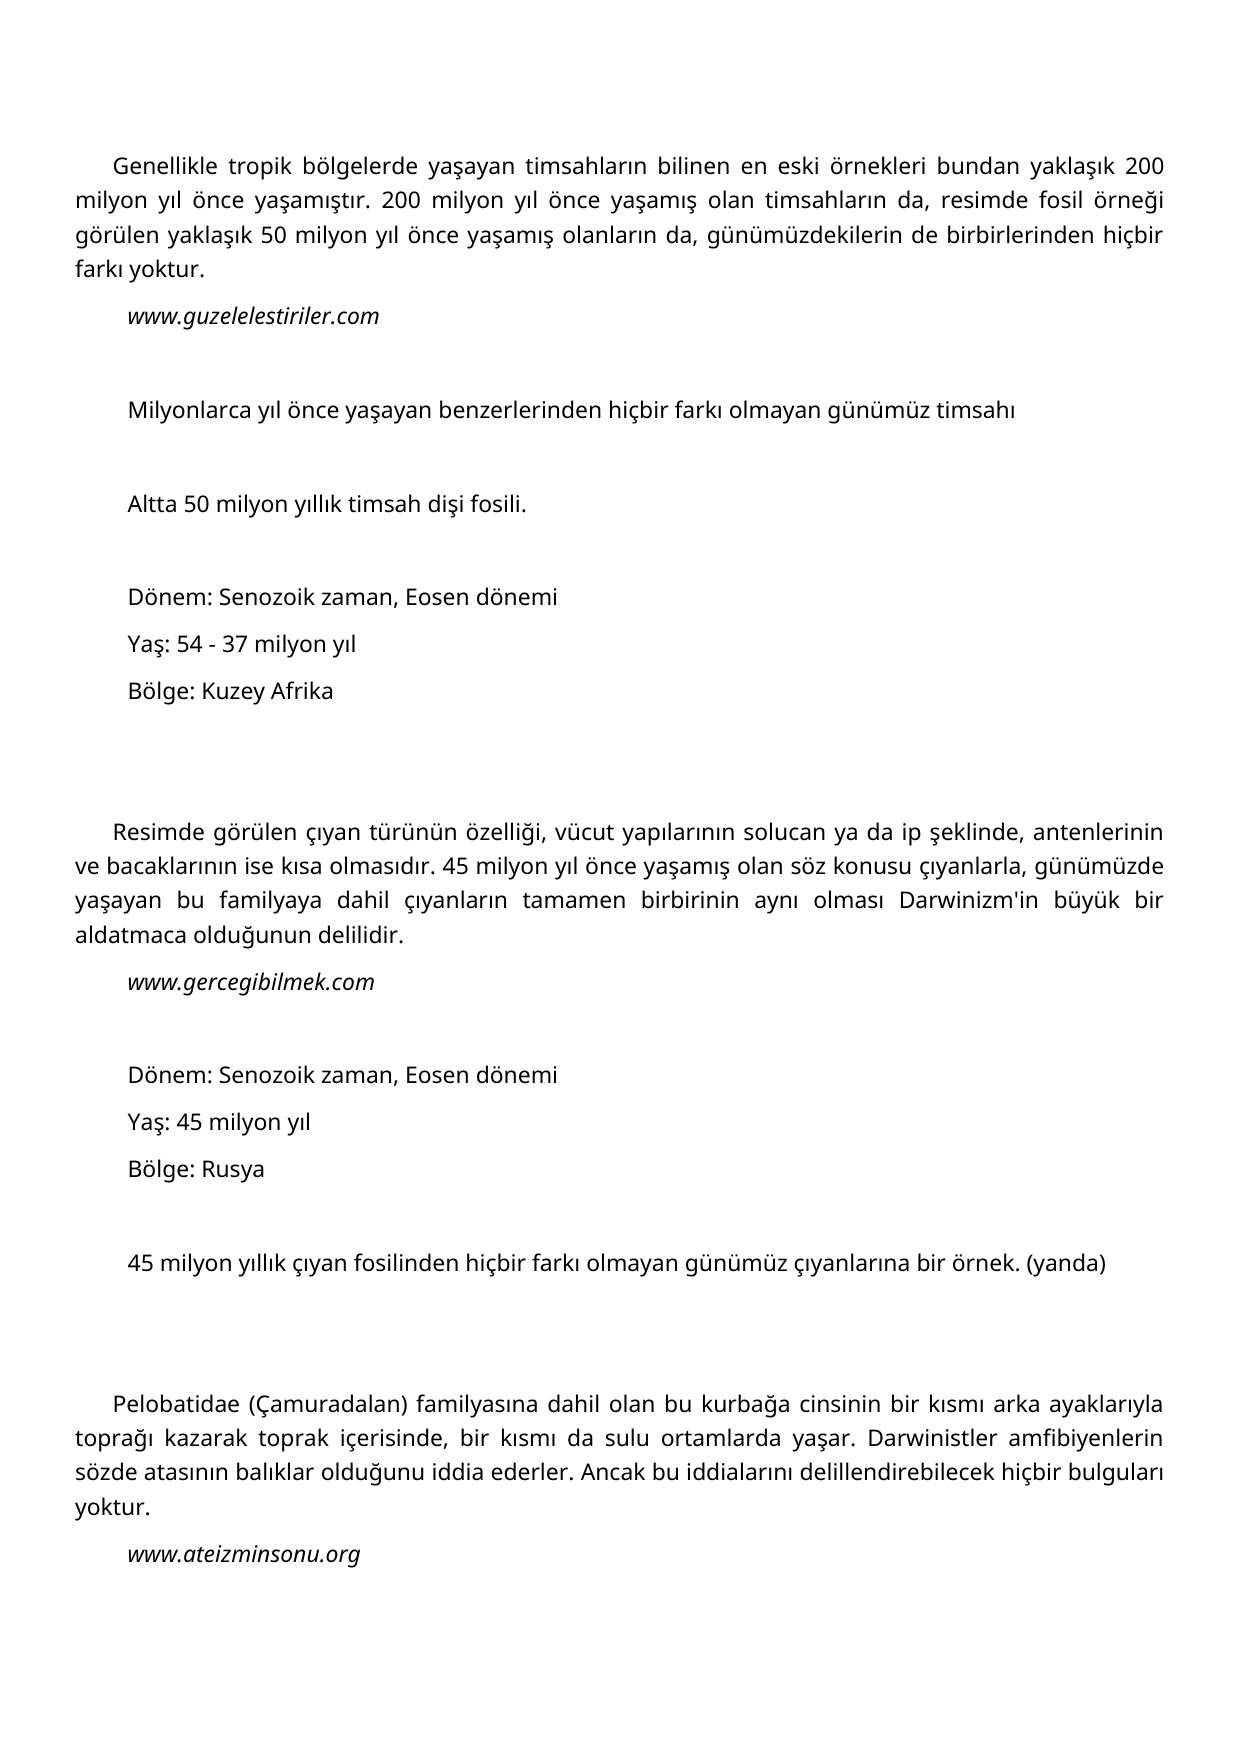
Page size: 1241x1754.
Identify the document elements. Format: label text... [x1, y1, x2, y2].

text 45 milyon yıllık çıyan fosilinden hiçbir farkı olmayan günümüz çıyanlarına bir örnek. (yanda) [127, 1247, 1143, 1278]
text Resimde görülen çıyan türünün özelliği, vücut yapılarının solucan ya da ip şeklinde, antenlerinin ve bacaklarının ise kısa olmasıdır. 45 milyon yıl önce yaşamış olan söz konusu çıyanlarla, günümüzde yaşayan bu familyaya dahil çıyanların tamamen birbirinin aynı olması Darwinizm'in büyük bir aldatmaca olduğunun delilidir. [75, 816, 1165, 950]
text Yaş: 45 milyon yıl [127, 1106, 1143, 1137]
text Genellikle tropik bölgelerde yaşayan timsahların bilinen en eski örnekleri bundan yaklaşık 200 milyon yıl önce yaşamıştır. 200 milyon yıl önce yaşamış olan timsahların da, resimde fosil örneği görülen yaklaşık 50 milyon yıl önce yaşamış olanların da, günümüzdekilerin de birbirlerinden hiçbir farkı yoktur. [75, 150, 1165, 284]
text Milyonlarca yıl önce yaşayan benzerlerinden hiçbir farkı olmayan günümüz timsahı [127, 394, 1143, 425]
text Dönem: Senozoik zaman, Eosen dönemi [127, 581, 1143, 612]
text Altta 50 milyon yıllık timsah dişi fosili. [127, 487, 1143, 519]
text Bölge: Rusya [127, 1153, 1143, 1184]
text Bölge: Kuzey Afrika [127, 675, 1143, 706]
text www.ateizminsonu.org [127, 1537, 1143, 1569]
text Pelobatidae (Çamuradalan) familyasına dahil olan bu kurbağa cinsinin bir kısmı arka ayaklarıyla toprağı kazarak toprak içerisinde, bir kısmı da sulu ortamlarda yaşar. Darwinistler amfibiyenlerin sözde atasının balıklar olduğunu iddia ederler. Ancak bu iddialarını delillendirebilecek hiçbir bulguları yoktur. [75, 1387, 1165, 1522]
text Yaş: 54 - 37 milyon yıl [127, 628, 1143, 659]
text www.gercegibilmek.com [127, 966, 1143, 997]
text www.guzelelestiriler.com [127, 300, 1143, 331]
text Dönem: Senozoik zaman, Eosen dönemi [127, 1059, 1143, 1091]
